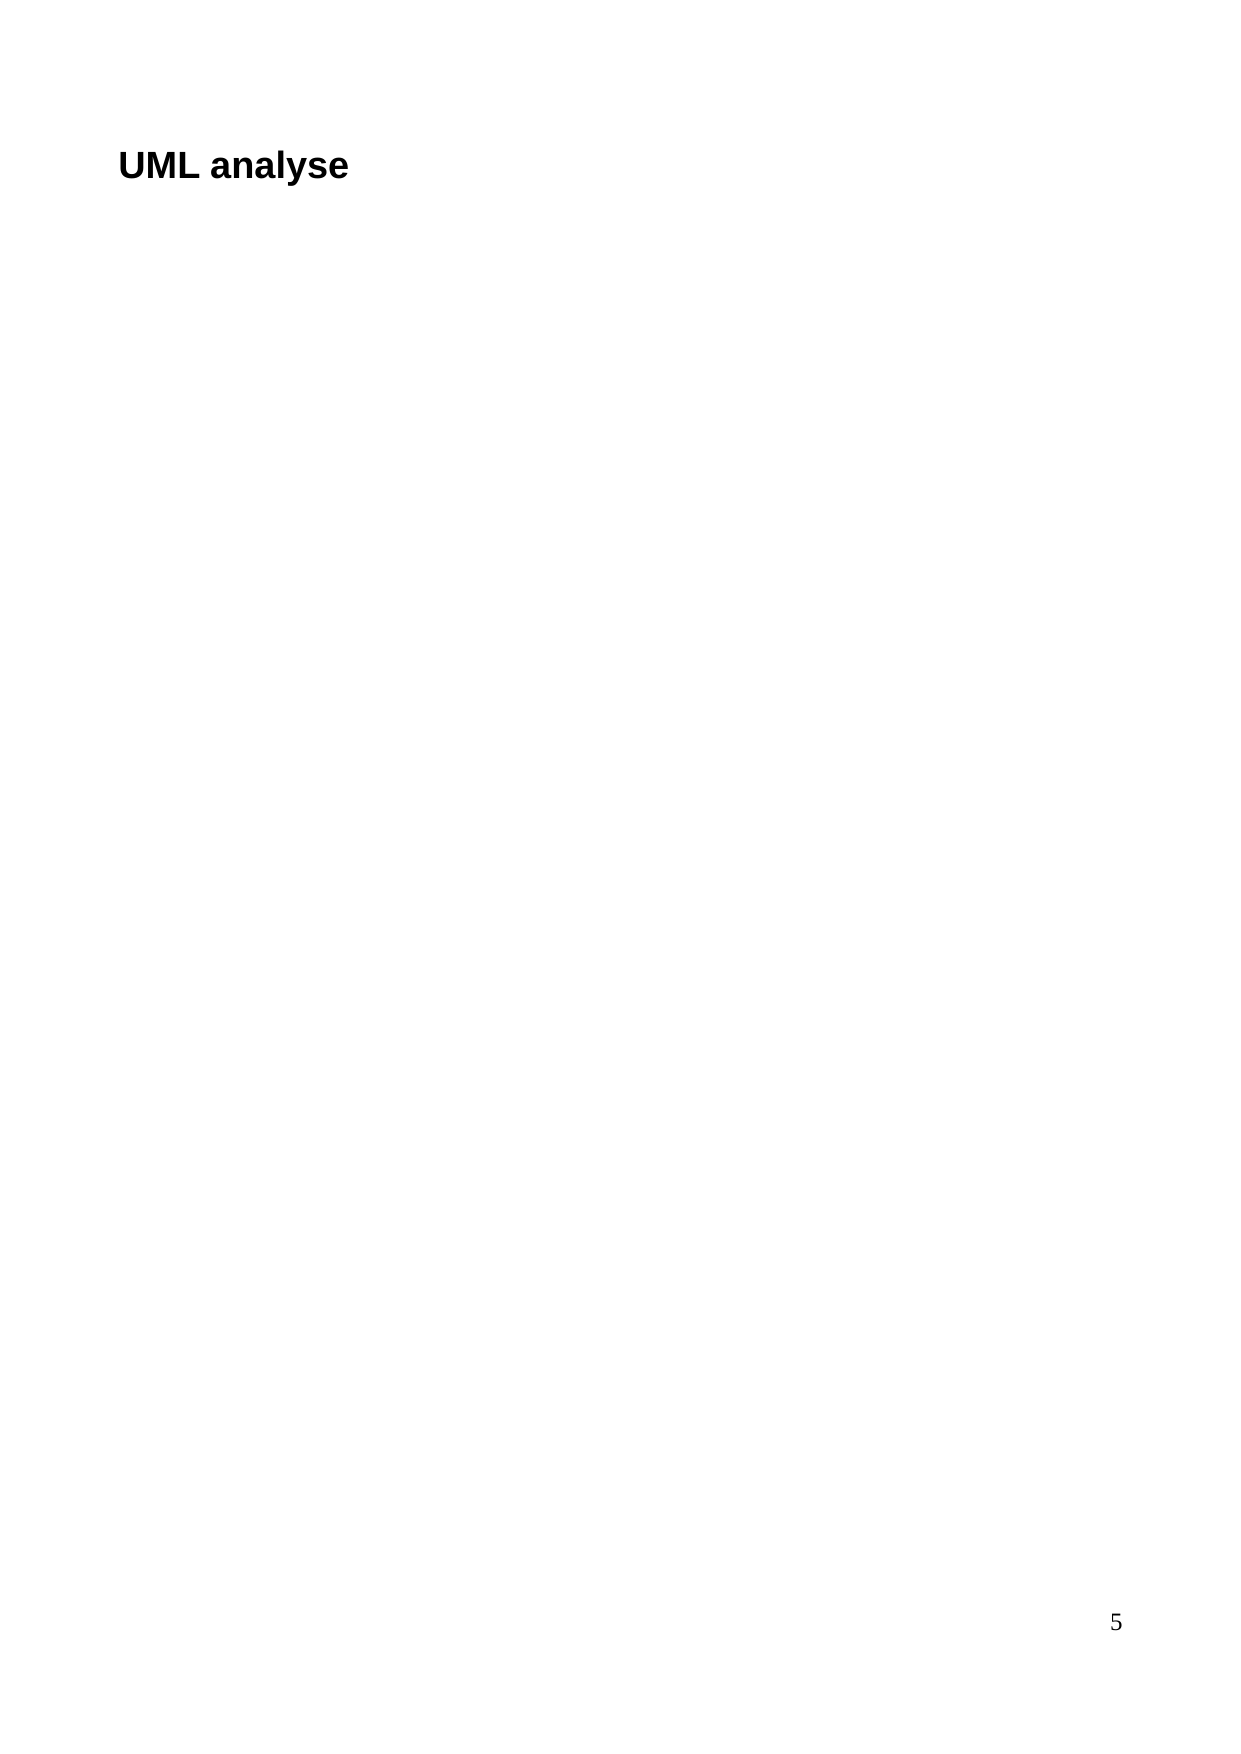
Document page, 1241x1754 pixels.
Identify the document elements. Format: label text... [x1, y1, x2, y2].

subtitle UML analyse [118, 143, 1122, 187]
